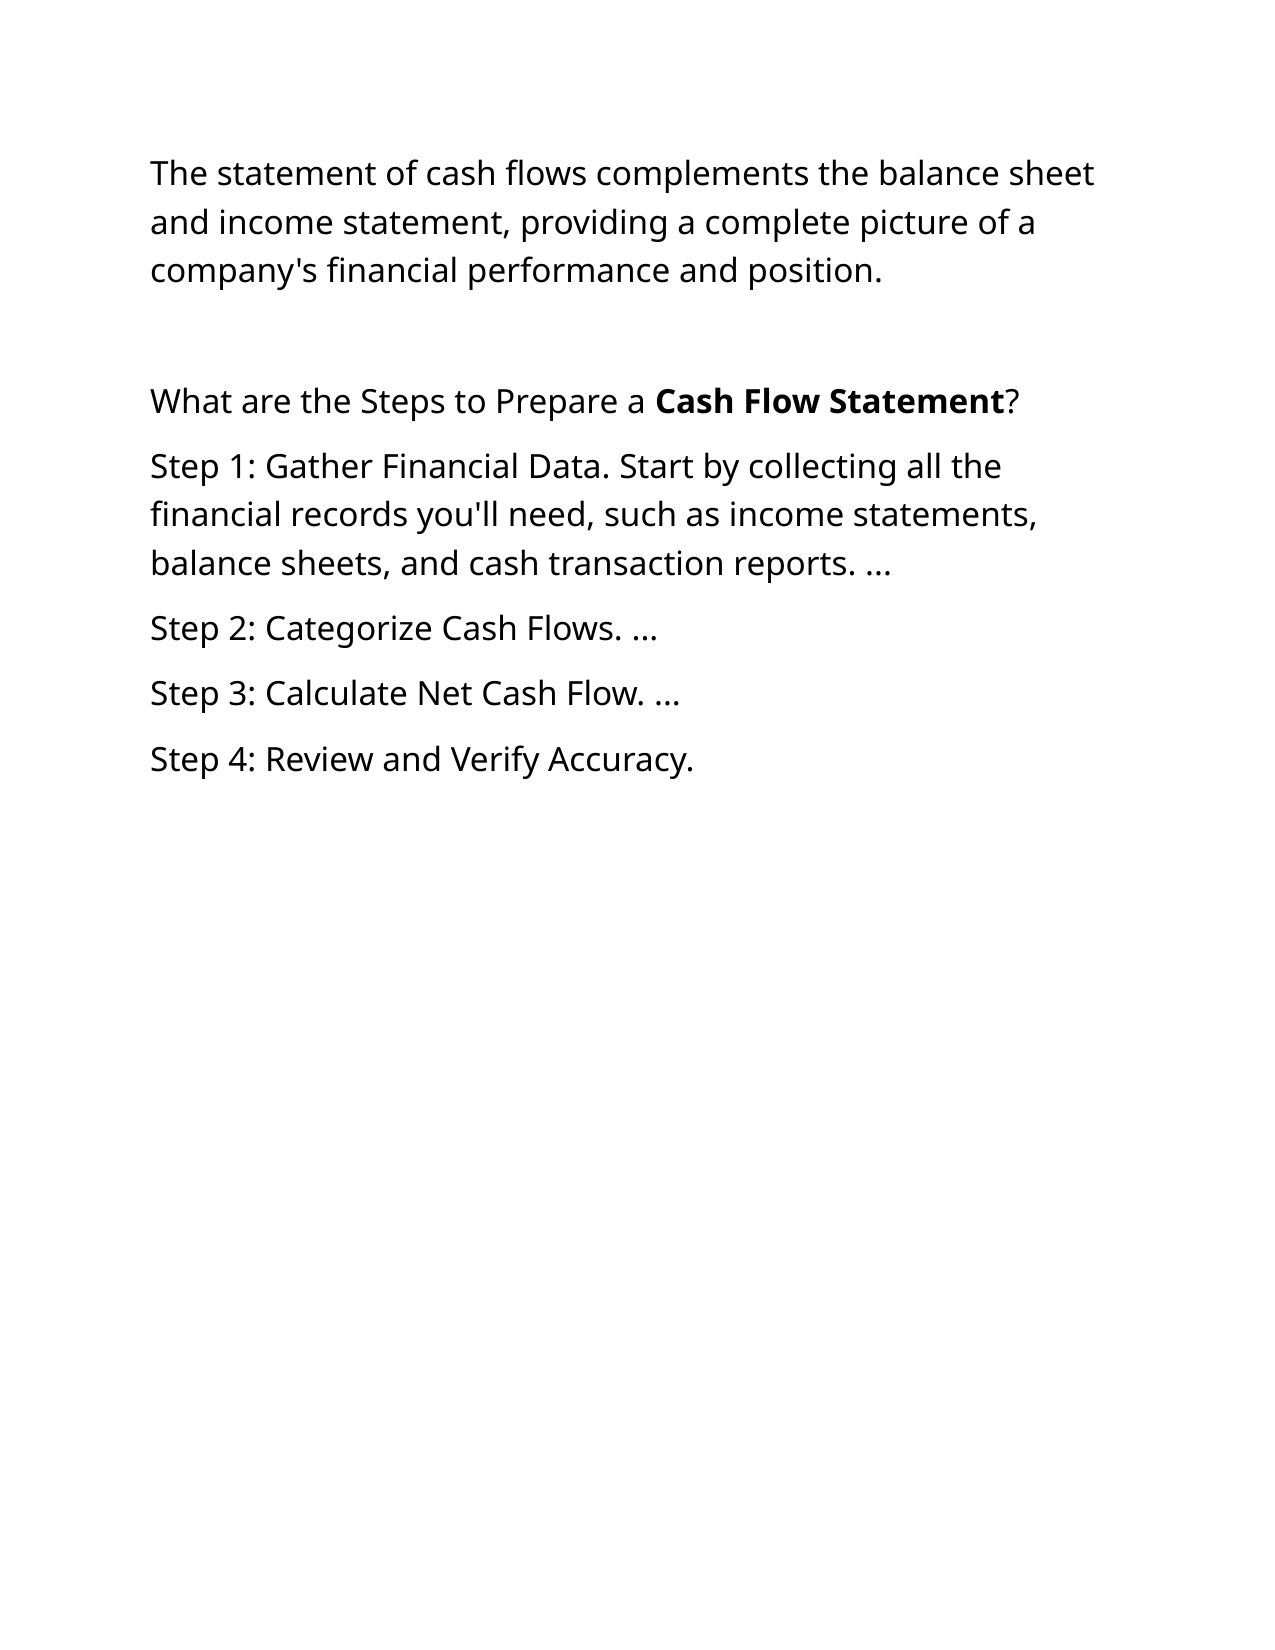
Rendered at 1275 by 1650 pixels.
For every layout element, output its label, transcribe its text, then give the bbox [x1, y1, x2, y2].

text Step 3: Calculate Net Cash Flow. ... [150, 670, 1125, 716]
text Step 4: Review and Verify Accuracy. [150, 735, 1125, 781]
text Step 1: Gather Financial Data. Start by collecting all the financial records you'll need, such as income statements, balance sheets, and cash transaction reports. ... [150, 443, 1125, 585]
text The statement of cash flows complements the balance sheet and income statement, providing a complete picture of a company's financial performance and position. [150, 150, 1125, 292]
text What are the Steps to Prepare a Cash Flow Statement? [150, 377, 1125, 423]
text Step 2: Categorize Cash Flows. ... [150, 605, 1125, 650]
